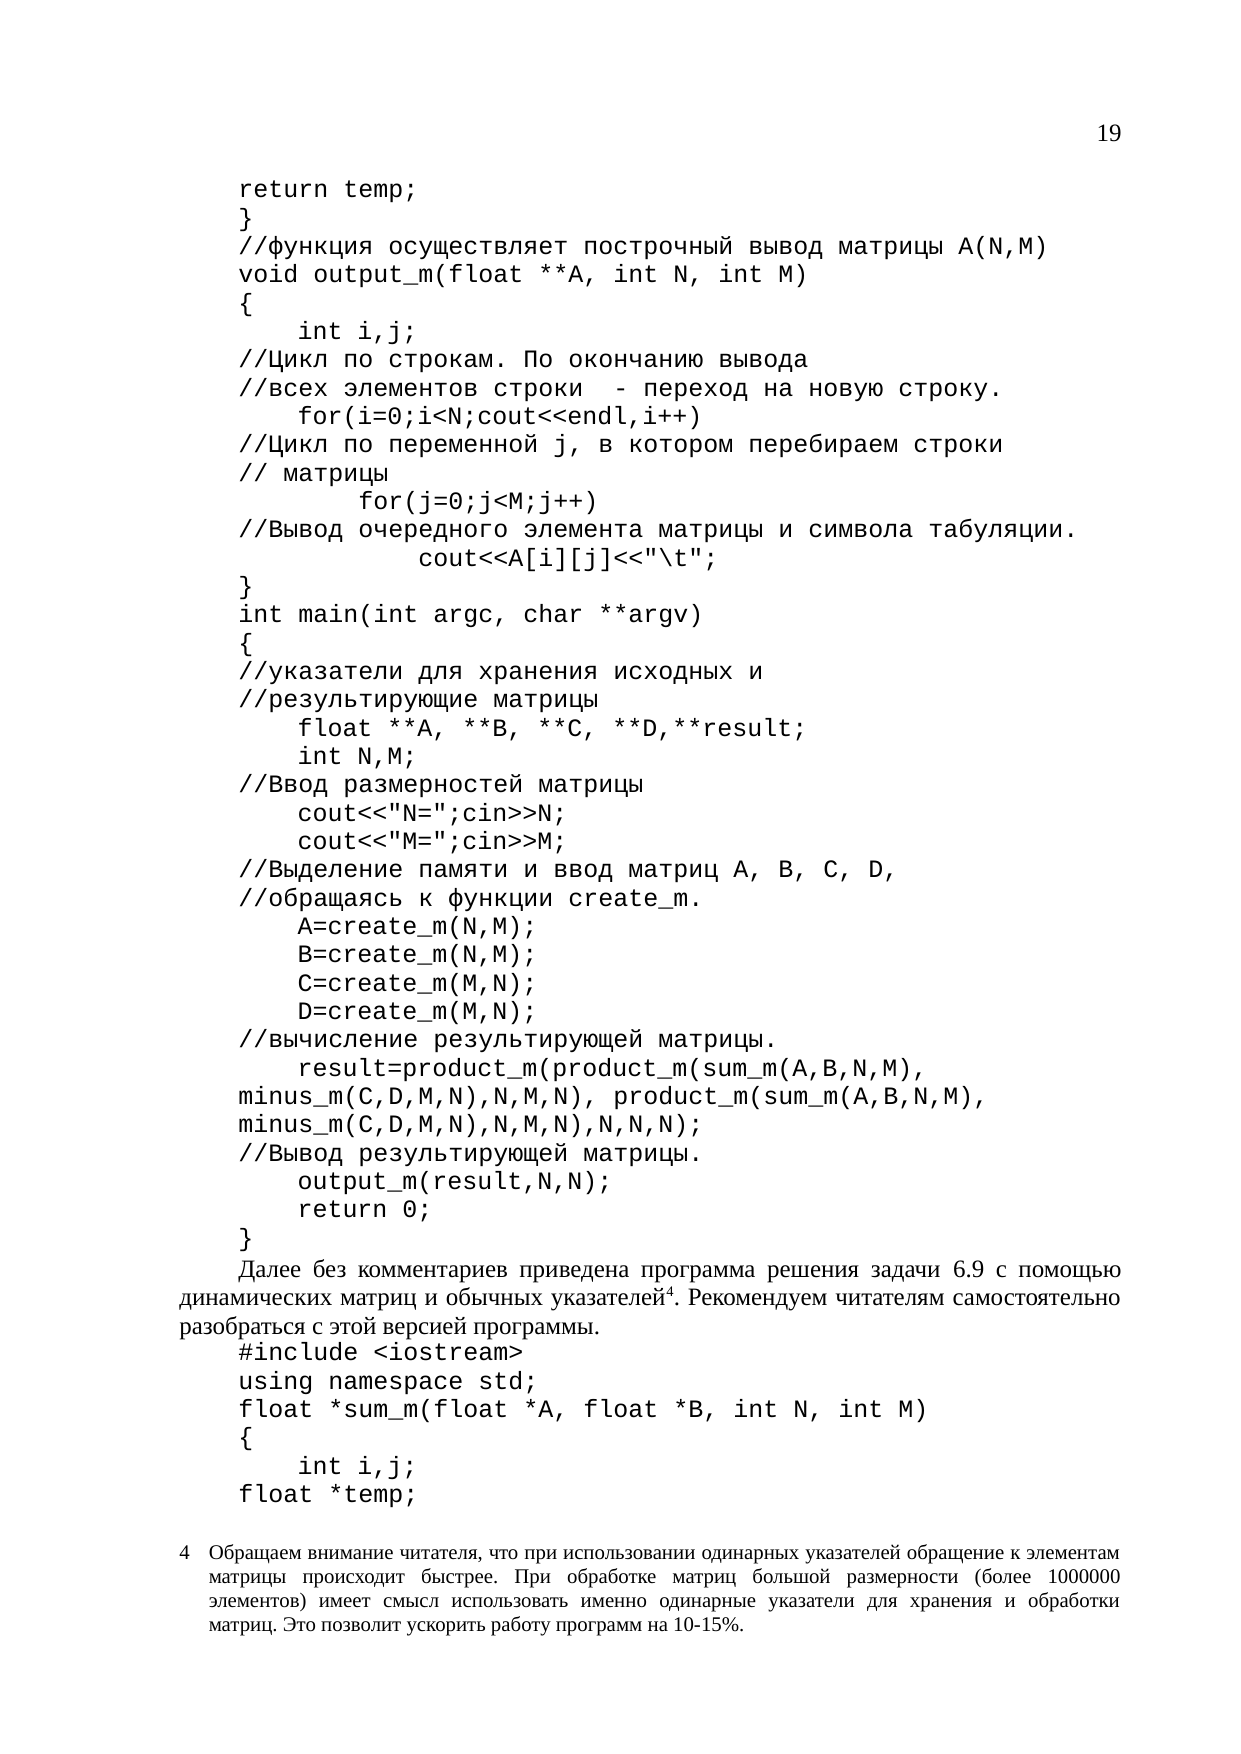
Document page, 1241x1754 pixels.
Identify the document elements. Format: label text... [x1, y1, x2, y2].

text A=create_m(N,M); [238, 914, 1121, 942]
text for(j=0;j<M;j++) [238, 489, 1121, 517]
text { [238, 1425, 1121, 1453]
text } [238, 1225, 1121, 1254]
text for(i=0;i<N;cout<<endl,i++) [238, 404, 1121, 432]
text //Вывод результирующей матрицы. [238, 1140, 1121, 1169]
text { [238, 630, 1121, 659]
text int main(int argc, char **argv) [238, 602, 1121, 630]
text using namespace std; [238, 1368, 1121, 1397]
text //Ввод размерностей матрицы [238, 772, 1121, 800]
text int N,M; [238, 744, 1121, 772]
text //Цикл по переменной j, в котором перебираем строки [238, 432, 1121, 460]
text //функция осуществляет построчный вывод матрицы A(N,M) [238, 234, 1121, 262]
text //Цикл по строкам. По окончанию вывода [238, 347, 1121, 375]
text D=create_m(M,N); [238, 999, 1121, 1027]
text //указатели для хранения исходных и [238, 659, 1121, 687]
text Обращаем внимание читателя, что при использовании одинарных указателей обращение к элементам матрицы происходит быстрее. При обработке матриц большой размерности (более 1000000 элементов) имеет смысл использовать именно одинарные указатели для хранения и обработки матриц. Это позволит ускорить работу программ на 10-15%. [179, 1539, 1121, 1636]
text //вычисление результирующей матрицы. [238, 1027, 1121, 1055]
text B=create_m(N,M); [238, 942, 1121, 970]
text //Выделение памяти и ввод матриц A, B, C, D, [238, 857, 1121, 885]
text #include <iostream> [238, 1340, 1121, 1368]
text output_m(result,N,N); [238, 1169, 1121, 1197]
text } [238, 574, 1121, 602]
text cout<<"M=";cin>>M; [238, 829, 1121, 857]
text } [238, 205, 1121, 234]
text int i,j; [238, 1453, 1121, 1482]
text //обращаясь к функции create_m. [238, 885, 1121, 914]
text return temp; [238, 177, 1121, 205]
text void output_m(float **A, int N, int M) [238, 262, 1121, 290]
text //Вывод очередного элемента матрицы и символа табуляции. [238, 517, 1121, 545]
text //результирующие матрицы [238, 687, 1121, 715]
text // матрицы [238, 460, 1121, 489]
text //всех элементов строки - переход на новую строку. [238, 375, 1121, 404]
text float **A, **B, **C, **D,**result; [238, 715, 1121, 744]
text result=product_m(product_m(sum_m(A,B,N,M), minus_m(C,D,M,N),N,M,N), product_m(sum_m(A,B,N,M), minus_m(C,D,M,N),N,M,N),N,N,N); [238, 1055, 1121, 1140]
text float *sum_m(float *A, float *B, int N, int M) [238, 1397, 1121, 1425]
text float *temp; [238, 1482, 1121, 1510]
text C=create_m(M,N); [238, 970, 1121, 999]
text cout<<A[i][j]<<"\t"; [238, 545, 1121, 574]
text int i,j; [238, 319, 1121, 347]
text cout<<"N=";cin>>N; [238, 800, 1121, 829]
text Далее без комментариев приведена программа решения задачи 6.9 с помощью динамических матриц и обычных указателей. Рекомендуем читателям самостоятельно разобраться с этой версией программы. [179, 1254, 1121, 1340]
text return 0; [238, 1197, 1121, 1225]
text { [238, 290, 1121, 319]
